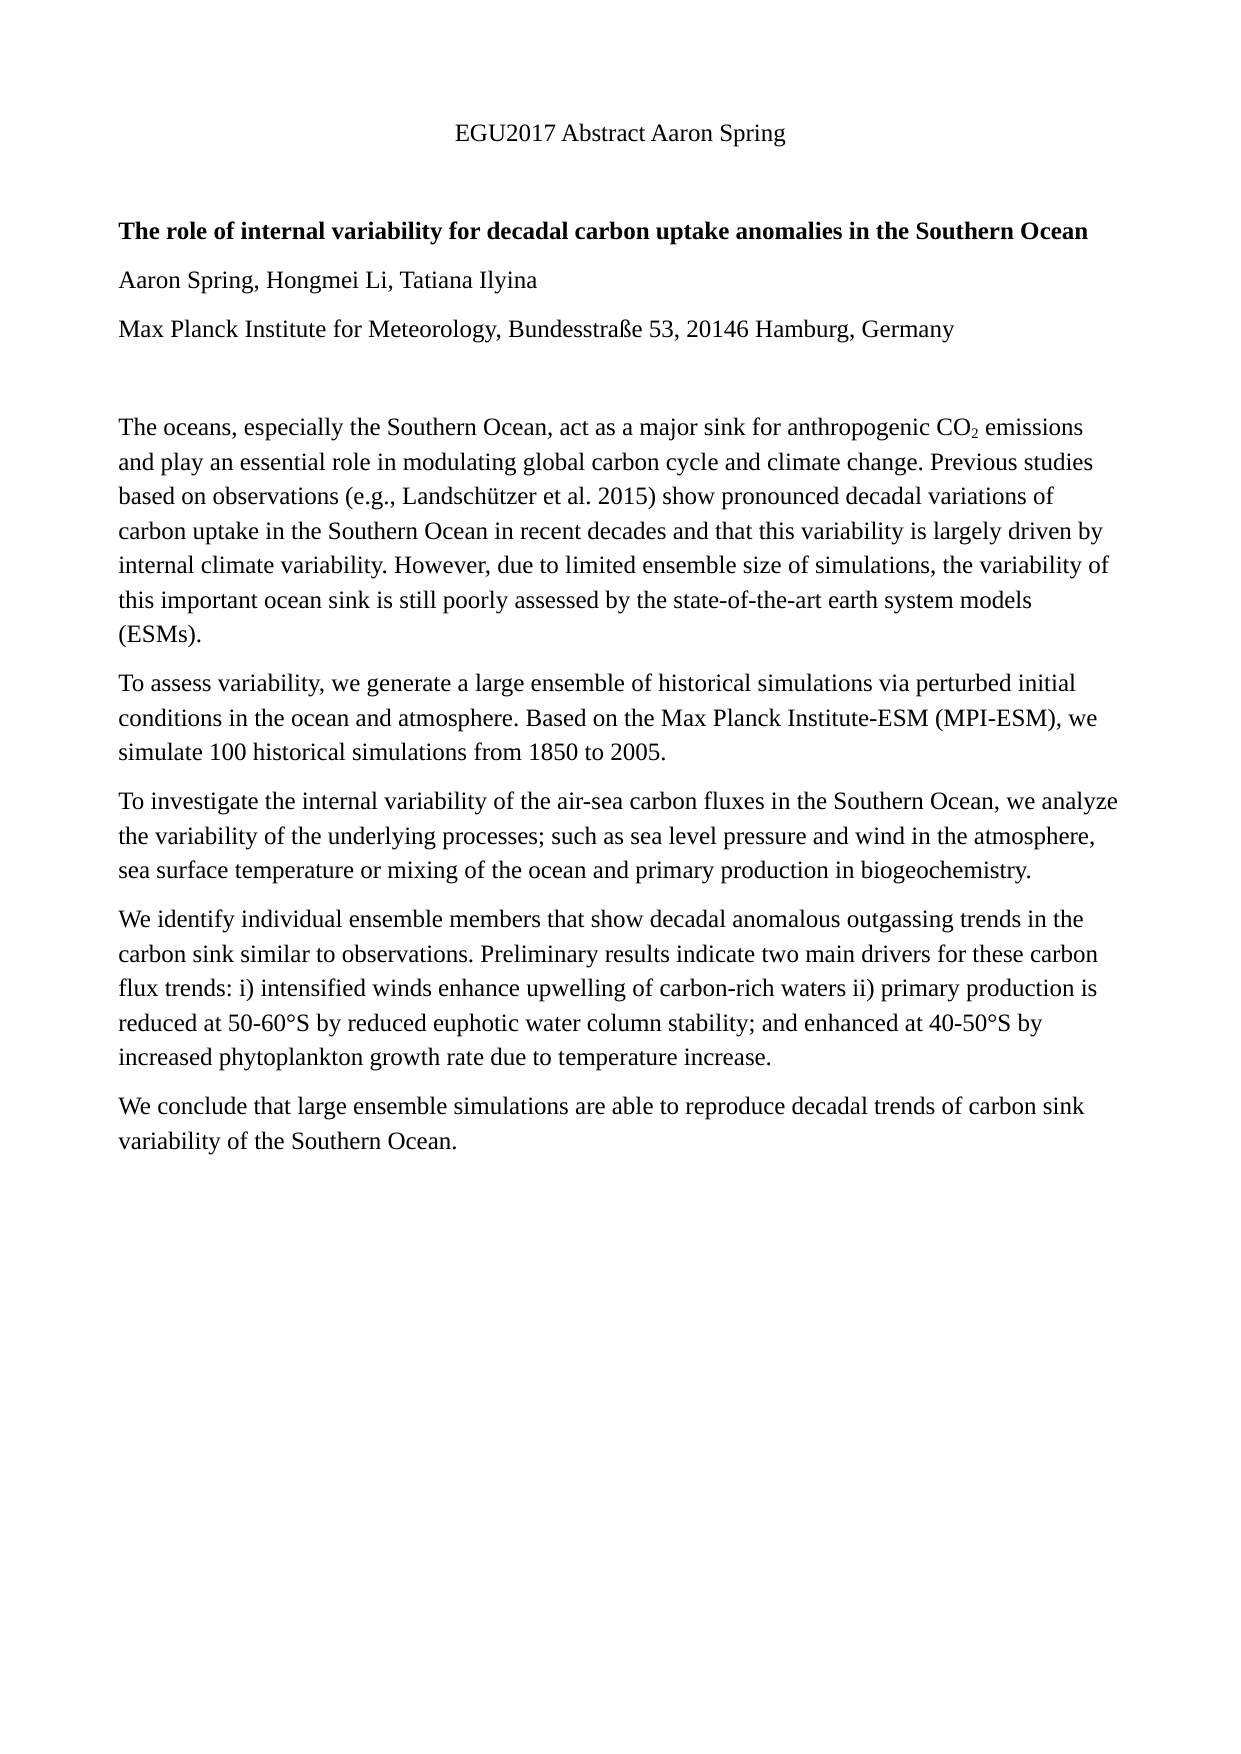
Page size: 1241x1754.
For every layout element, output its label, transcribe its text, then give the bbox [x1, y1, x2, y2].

text The oceans, especially the Southern Ocean, act as a major sink for anthropogenic CO2 emissions and play an essential role in modulating global carbon cycle and climate change. Previous studies based on observations (e.g., Landschützer et al. 2015) show pronounced decadal variations of carbon uptake in the Southern Ocean in recent decades and that this variability is largely driven by internal climate variability. However, due to limited ensemble size of simulations, the variability of this important ocean sink is still poorly assessed by the state-of-the-art earth system models (ESMs). [118, 412, 1122, 648]
text Max Planck Institute for Meteorology, Bundesstraße 53, 20146 Hamburg, Germany [118, 314, 1122, 343]
text To investigate the internal variability of the air-sea carbon fluxes in the Southern Ocean, we analyze the variability of the underlying processes; such as sea level pressure and wind in the atmosphere, sea surface temperature or mixing of the ocean and primary production in biogeochemistry. [118, 786, 1122, 884]
text To assess variability, we generate a large ensemble of historical simulations via perturbed initial conditions in the ocean and atmosphere. Based on the Max Planck Institute-ESM (MPI-ESM), we simulate 100 historical simulations from 1850 to 2005. [118, 668, 1122, 766]
text The role of internal variability for decadal carbon uptake anomalies in the Southern Ocean [118, 216, 1122, 245]
text We conclude that large ensemble simulations are able to reproduce decadal trends of carbon sink variability of the Southern Ocean. [118, 1091, 1122, 1155]
text EGU2017 Abstract Aaron Spring [118, 118, 1122, 147]
text We identify individual ensemble members that show decadal anomalous outgassing trends in the carbon sink similar to observations. Preliminary results indicate two main drivers for these carbon flux trends: i) intensified winds enhance upwelling of carbon-rich waters ii) primary production is reduced at 50-60°S by reduced euphotic water column stability; and enhanced at 40-50°S by increased phytoplankton growth rate due to temperature increase. [118, 904, 1122, 1071]
text Aaron Spring, Hongmei Li, Tatiana Ilyina [118, 265, 1122, 294]
